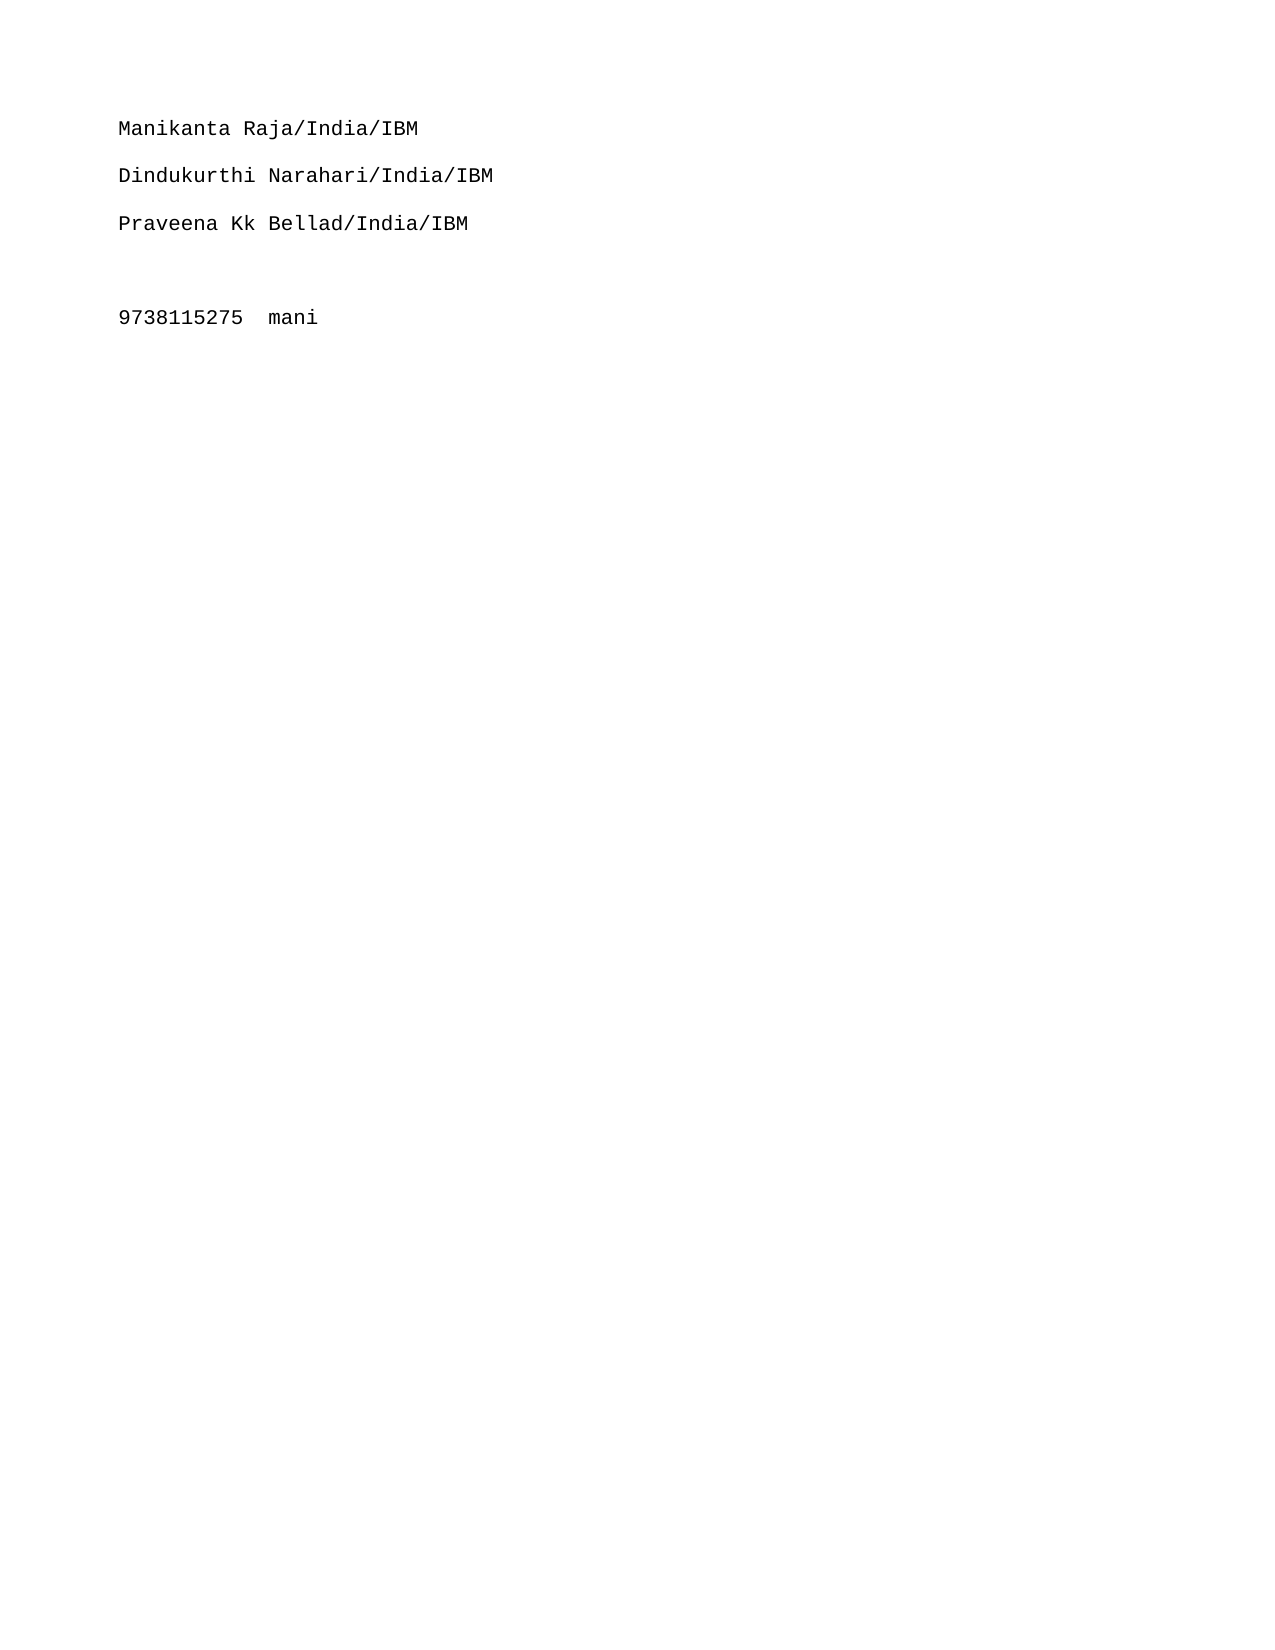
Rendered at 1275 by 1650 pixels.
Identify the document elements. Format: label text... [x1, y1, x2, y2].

text Manikanta Raja/India/IBM [118, 118, 1157, 142]
text 9738115275 mani [118, 307, 1157, 331]
text Praveena Kk Bellad/India/IBM [118, 213, 1157, 236]
text Dindukurthi Narahari/India/IBM [118, 165, 1157, 189]
